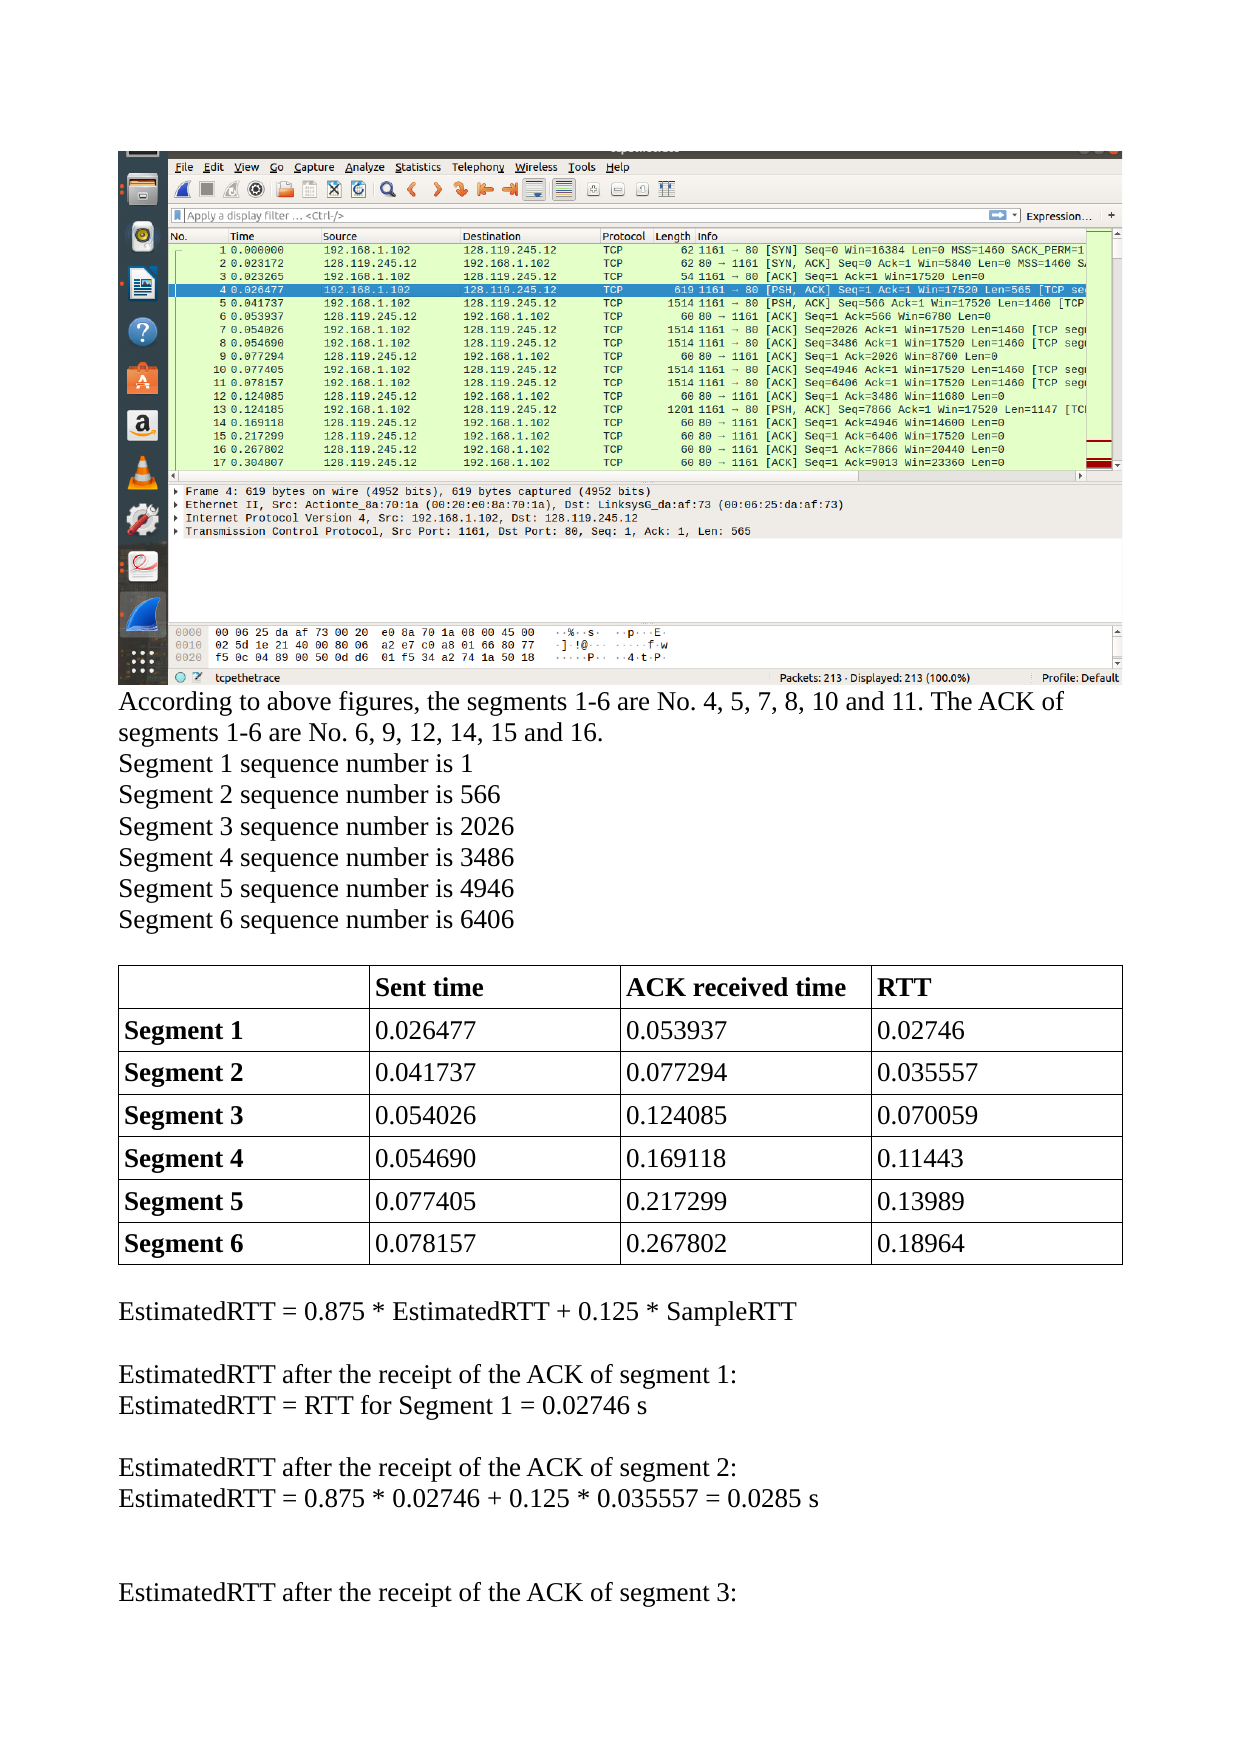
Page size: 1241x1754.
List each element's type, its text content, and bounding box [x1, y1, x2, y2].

table_cell 0.11443 [872, 1137, 1122, 1179]
text According to above figures, the segments 1-6 are No. 4, 5, 7, 8, 10 and 11. The ACK of segments 1-6 are No. 6, 9, 12, 14, 15 and 16. [118, 149, 1122, 747]
table_cell 0.053937 [621, 1009, 871, 1051]
text Segment 5 sequence number is 4946 [118, 872, 1122, 903]
table_cell 0.169118 [621, 1137, 871, 1179]
table_cell 0.077294 [621, 1052, 871, 1093]
text EstimatedRTT = 0.875 * EstimatedRTT + 0.125 * SampleRTT [118, 1296, 1122, 1327]
table_cell 0.035557 [872, 1052, 1122, 1093]
table_cell 0.026477 [370, 1009, 620, 1051]
text EstimatedRTT = RTT for Segment 1 = 0.02746 s [118, 1389, 1122, 1420]
table_cell 0.267802 [621, 1223, 871, 1264]
table_cell 0.02746 [872, 1009, 1122, 1051]
text Segment 1 sequence number is 1 [118, 747, 1122, 778]
table_cell Segment 6 [119, 1223, 369, 1264]
text EstimatedRTT = 0.875 * 0.02746 + 0.125 * 0.035557 = 0.0285 s [118, 1482, 1122, 1513]
table_cell 0.054026 [370, 1095, 620, 1136]
table_cell 0.054690 [370, 1137, 620, 1179]
text Segment 6 sequence number is 6406 [118, 903, 1122, 934]
text EstimatedRTT after the receipt of the ACK of segment 2: [118, 1451, 1122, 1482]
table_cell 0.078157 [370, 1223, 620, 1264]
table_cell 0.077405 [370, 1180, 620, 1222]
table_cell 0.070059 [872, 1095, 1122, 1136]
picture [130, 151, 1123, 685]
table_cell 0.13989 [872, 1180, 1122, 1222]
table_header [119, 966, 369, 1008]
table_cell Segment 5 [119, 1180, 369, 1222]
table_header ACK received time [621, 966, 871, 1008]
text EstimatedRTT after the receipt of the ACK of segment 1: [118, 1358, 1122, 1389]
table_cell 0.217299 [621, 1180, 871, 1222]
table_header Sent time [370, 966, 620, 1008]
table_cell Segment 3 [119, 1095, 369, 1136]
text Segment 2 sequence number is 566 [118, 778, 1122, 809]
table_cell 0.041737 [370, 1052, 620, 1093]
text EstimatedRTT after the receipt of the ACK of segment 3: [118, 1576, 1122, 1607]
table_cell 0.124085 [621, 1095, 871, 1136]
table_header RTT [872, 966, 1122, 1008]
text Segment 3 sequence number is 2026 [118, 809, 1122, 841]
table_cell 0.18964 [872, 1223, 1122, 1264]
table_cell Segment 2 [119, 1052, 369, 1093]
table_cell Segment 1 [119, 1009, 369, 1051]
table_cell Segment 4 [119, 1137, 369, 1179]
text Segment 4 sequence number is 3486 [118, 841, 1122, 872]
